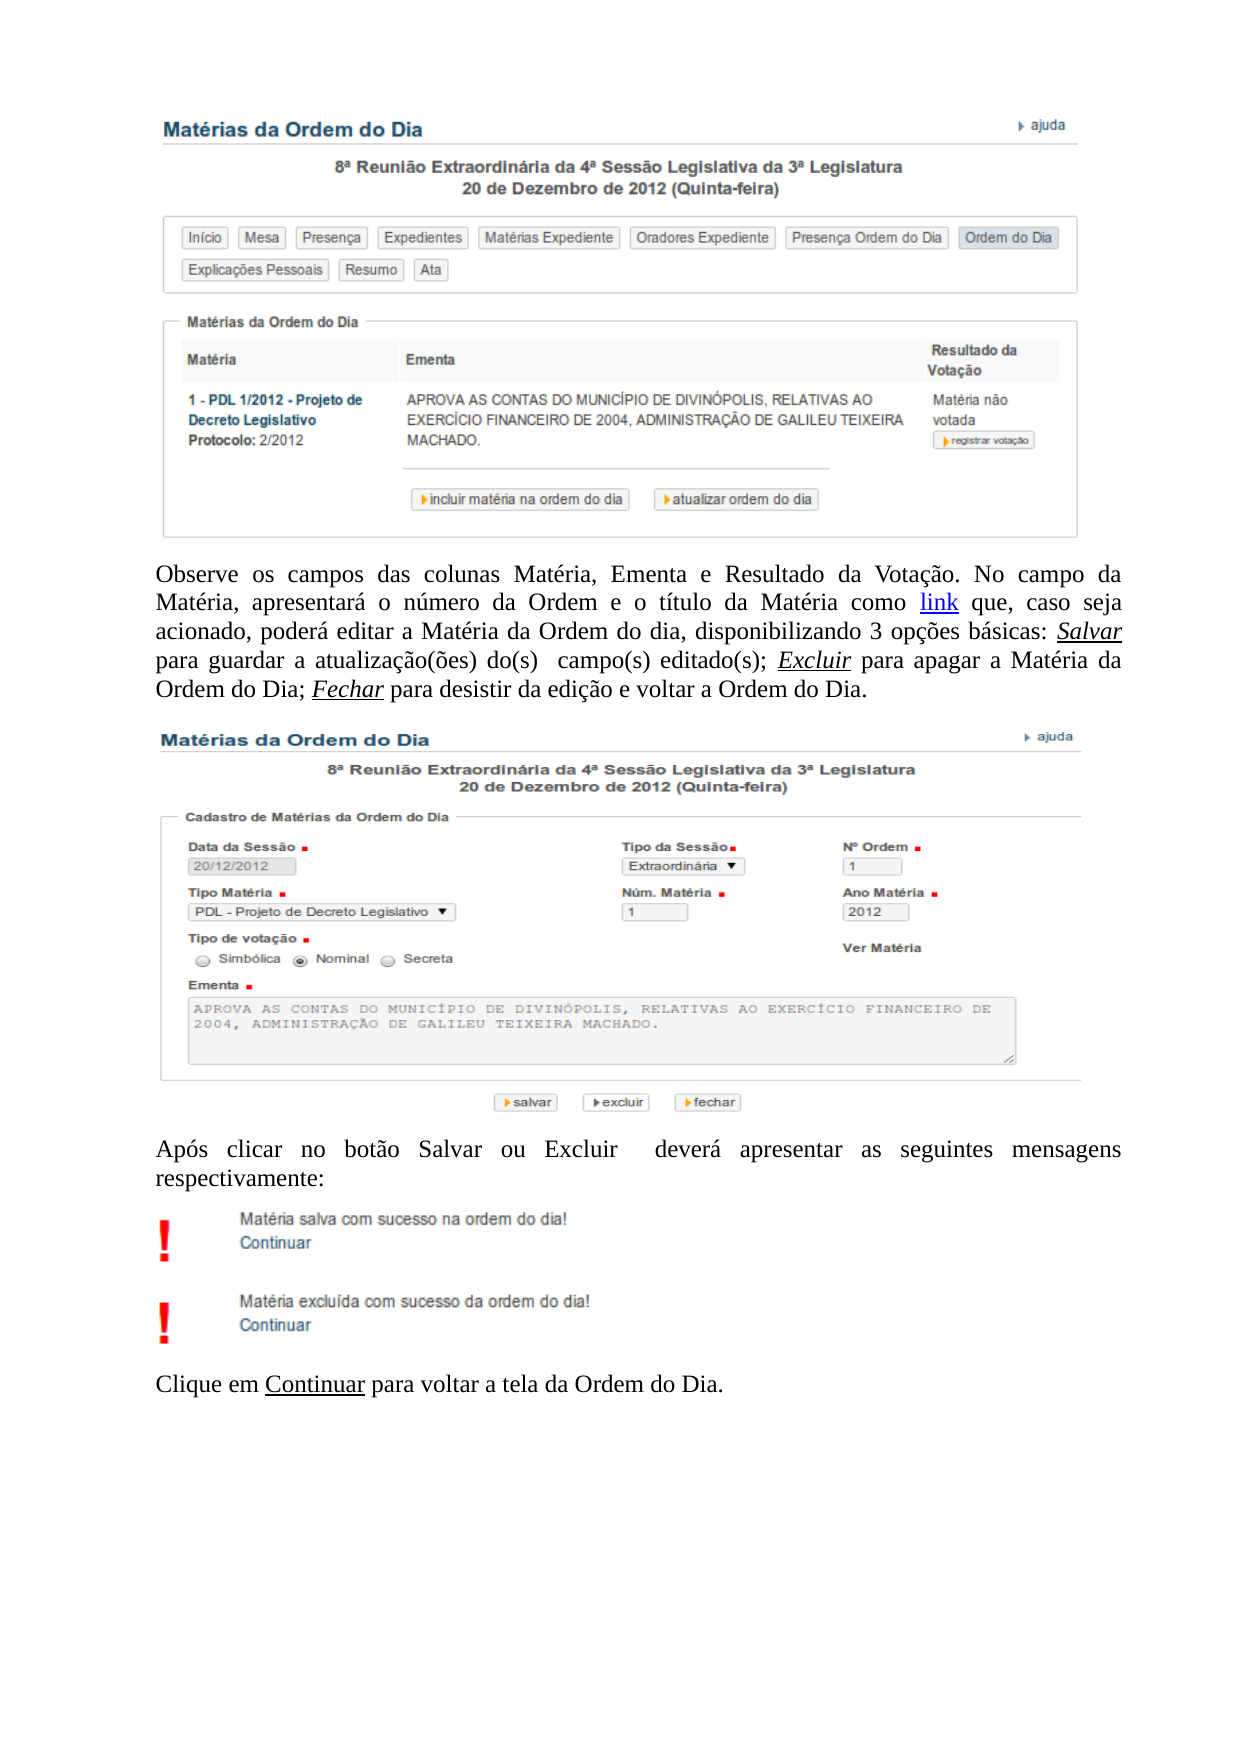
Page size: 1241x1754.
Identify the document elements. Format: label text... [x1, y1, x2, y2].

picture [143, 1204, 606, 1366]
picture [159, 118, 1082, 542]
text Clique em Continuar para voltar a tela da Ordem do Dia. [155, 1369, 1122, 1398]
text Observe os campos das colunas Matéria, Ementa e Resultado da Votação. No campo da Matéria, apresentará o número da Ordem e o título da Matéria como link que, caso seja acionado, poderá editar a Matéria da Ordem do dia, disponibilizando 3 opções básicas: Salvar para guardar a atualização(ões) do(s) campo(s) editado(s); Excluir para apagar a Matéria da Ordem do Dia; Fechar para desistir da edição e voltar a Ordem do Dia. [155, 559, 1122, 702]
text Após clicar no botão Salvar ou Excluir deverá apresentar as seguintes mensagens respectivamente: [155, 1134, 1122, 1192]
picture [159, 732, 1082, 1117]
